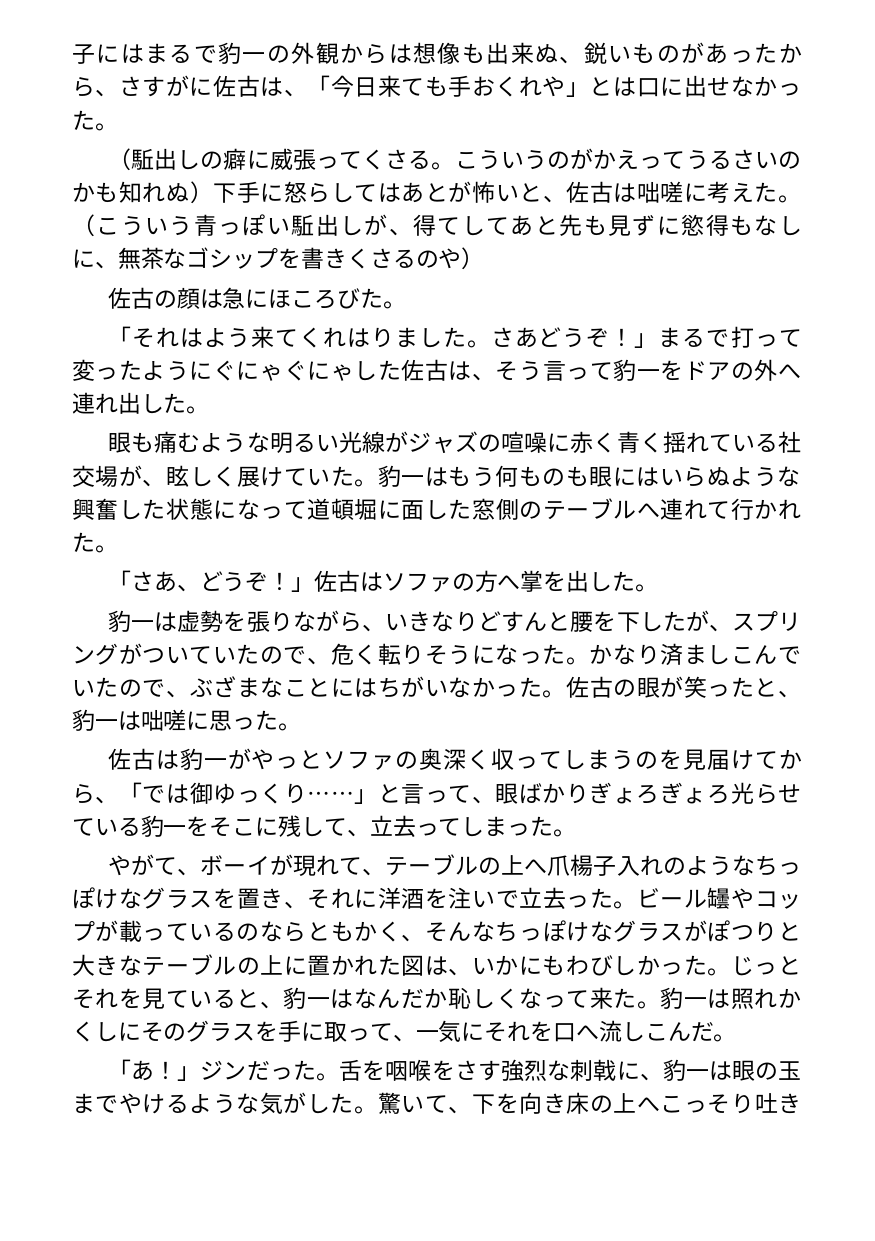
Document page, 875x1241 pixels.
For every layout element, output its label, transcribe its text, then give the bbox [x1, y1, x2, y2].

text 眼も痛むような明るい光線がジャズの喧噪に赤く青く揺れている社交場が、眩しく展けていた。豹一はもう何ものも眼にはいらぬような興奮した状態になって道頓堀に面した窓側のテーブルへ連れて行かれた。 [72, 425, 802, 558]
text やがて、ボーイが現れて、テーブルの上へ爪楊子入れのようなちっぽけなグラスを置き、それに洋酒を注いで立去った。ビール罎やコップが載っているのならともかく、そんなちっぽけなグラスがぽつりと大きなテーブルの上に置かれた図は、いかにもわびしかった。じっとそれを見ていると、豹一はなんだか恥しくなって来た。豹一は照れかくしにそのグラスを手に取って、一気にそれを口へ流しこんだ。 [72, 848, 802, 1047]
text （駈出しの癖に威張ってくさる。こういうのがかえってうるさいのかも知れぬ）下手に怒らしてはあとが怖いと、佐古は咄嗟に考えた。（こういう青っぽい駈出しが、得てしてあと先も見ずに慾得もなしに、無茶なゴシップを書きくさるのや） [72, 142, 802, 274]
text 子にはまるで豹一の外観からは想像も出来ぬ、鋭いものがあったから、さすがに佐古は、「今日来ても手おくれや」とは口に出せなかった。 [72, 36, 802, 136]
text 「さあ、どうぞ！」佐古はソファの方へ掌を出した。 [72, 564, 802, 597]
text 佐古の顔は急にほころびた。 [72, 281, 802, 314]
text 「あ！」ジンだった。舌を咽喉をさす強烈な刺戟に、豹一は眼の玉までやけるような気がした。驚いて、下を向き床の上へこっそり吐き [72, 1053, 802, 1119]
text 佐古は豹一がやっとソファの奥深く収ってしまうのを見届けてから、「では御ゆっくり……」と言って、眼ばかりぎょろぎょろ光らせている豹一をそこに残して、立去ってしまった。 [72, 742, 802, 842]
text 「それはよう来てくれはりました。さあどうぞ！」まるで打って変ったようにぐにゃぐにゃした佐古は、そう言って豹一をドアの外へ連れ出した。 [72, 320, 802, 419]
text 豹一は虚勢を張りながら、いきなりどすんと腰を下したが、スプリングがついていたので、危く転りそうになった。かなり済ましこんでいたので、ぶざまなことにはちがいなかった。佐古の眼が笑ったと、豹一は咄嗟に思った。 [72, 603, 802, 736]
